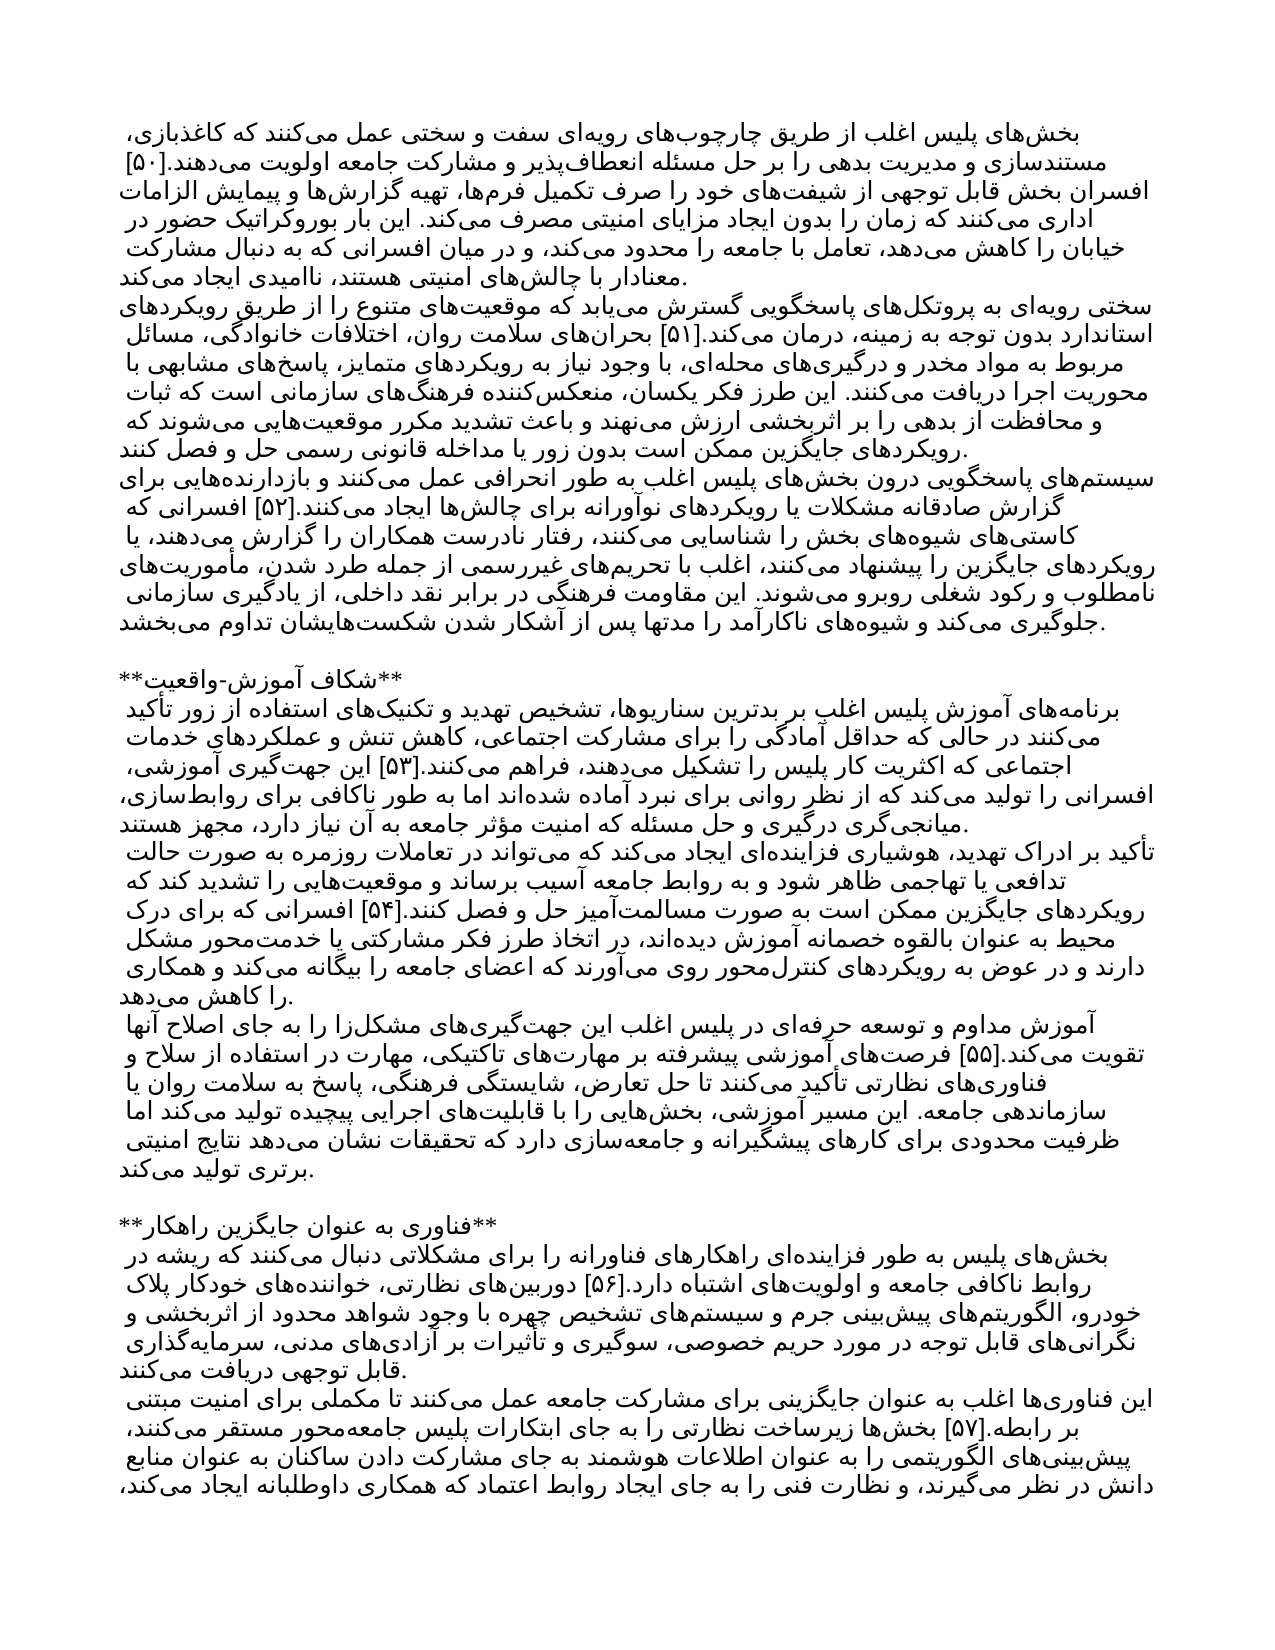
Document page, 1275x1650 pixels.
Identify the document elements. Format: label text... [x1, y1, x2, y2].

text بخش‌های پلیس به طور فزاینده‌ای راهکارهای فناورانه را برای مشکلاتی دنبال می‌کنند که ریشه در روابط ناکافی جامعه و اولویت‌های اشتباه دارد.[۵۶] دوربین‌های نظارتی، خواننده‌های خودکار پلاک خودرو، الگوریتم‌های پیش‌بینی جرم و سیستم‌های تشخیص چهره با وجود شواهد محدود از اثربخشی و نگرانی‌های قابل توجه در مورد حریم خصوصی، سوگیری و تأثیرات بر آزادی‌های مدنی، سرمایه‌گذاری قابل توجهی دریافت می‌کنند. [118, 1240, 1157, 1384]
text سیستم‌های پاسخگویی درون بخش‌های پلیس اغلب به طور انحرافی عمل می‌کنند و بازدارنده‌هایی برای گزارش صادقانه مشکلات یا رویکردهای نوآورانه برای چالش‌ها ایجاد می‌کنند.[۵۲] افسرانی که کاستی‌های شیوه‌های بخش را شناسایی می‌کنند، رفتار نادرست همکاران را گزارش می‌دهند، یا رویکردهای جایگزین را پیشنهاد می‌کنند، اغلب با تحریم‌های غیررسمی از جمله طرد شدن، مأموریت‌های نامطلوب و رکود شغلی روبرو می‌شوند. این مقاومت فرهنگی در برابر نقد داخلی، از یادگیری سازمانی جلوگیری می‌کند و شیوه‌های ناکارآمد را مدتها پس از آشکار شدن شکست‌هایشان تداوم می‌بخشد. [118, 463, 1157, 636]
text تأکید بر ادراک تهدید، هوشیاری فزاینده‌ای ایجاد می‌کند که می‌تواند در تعاملات روزمره به صورت حالت تدافعی یا تهاجمی ظاهر شود و به روابط جامعه آسیب برساند و موقعیت‌هایی را تشدید کند که رویکردهای جایگزین ممکن است به صورت مسالمت‌آمیز حل و فصل کنند.[۵۴] افسرانی که برای درک محیط به عنوان بالقوه خصمانه آموزش دیده‌اند، در اتخاذ طرز فکر مشارکتی یا خدمت‌محور مشکل دارند و در عوض به رویکردهای کنترل‌محور روی می‌آورند که اعضای جامعه را بیگانه می‌کند و همکاری را کاهش می‌دهد. [118, 837, 1157, 1010]
text **شکاف آموزش-واقعیت** [118, 665, 1157, 693]
text سختی رویه‌ای به پروتکل‌های پاسخگویی گسترش می‌یابد که موقعیت‌های متنوع را از طریق رویکردهای استاندارد بدون توجه به زمینه، درمان می‌کند.[۵۱] بحران‌های سلامت روان، اختلافات خانوادگی، مسائل مربوط به مواد مخدر و درگیری‌های محله‌ای، با وجود نیاز به رویکردهای متمایز، پاسخ‌های مشابهی با محوریت اجرا دریافت می‌کنند. این طرز فکر یکسان، منعکس‌کننده فرهنگ‌های سازمانی است که ثبات و محافظت از بدهی را بر اثربخشی ارزش می‌نهند و باعث تشدید مکرر موقعیت‌هایی می‌شوند که رویکردهای جایگزین ممکن است بدون زور یا مداخله قانونی رسمی حل و فصل کنند. [118, 291, 1157, 463]
text آموزش مداوم و توسعه حرفه‌ای در پلیس اغلب این جهت‌گیری‌های مشکل‌زا را به جای اصلاح آنها تقویت می‌کند.[۵۵] فرصت‌های آموزشی پیشرفته بر مهارت‌های تاکتیکی، مهارت در استفاده از سلاح و فناوری‌های نظارتی تأکید می‌کنند تا حل تعارض، شایستگی فرهنگی، پاسخ به سلامت روان یا سازماندهی جامعه. این مسیر آموزشی، بخش‌هایی را با قابلیت‌های اجرایی پیچیده تولید می‌کند اما ظرفیت محدودی برای کارهای پیشگیرانه و جامعه‌سازی دارد که تحقیقات نشان می‌دهد نتایج امنیتی برتری تولید می‌کند. [118, 1010, 1157, 1183]
text این فناوری‌ها اغلب به عنوان جایگزینی برای مشارکت جامعه عمل می‌کنند تا مکملی برای امنیت مبتنی بر رابطه.[۵۷] بخش‌ها زیرساخت نظارتی را به جای ابتکارات پلیس جامعه‌محور مستقر می‌کنند، پیش‌بینی‌های الگوریتمی را به عنوان اطلاعات هوشمند به جای مشارکت دادن ساکنان به عنوان منابع دانش در نظر می‌گیرند، و نظارت فنی را به جای ایجاد روابط اعتماد که همکاری داوطلبانه ایجاد می‌کند، دنبال می‌کنند. نتیجه نظارت پیشرفته بدون بهبود امنیتی متناظر است، زیرا فناوری نمی‌تواند جایگزین اعتماد و همکاری جامعه شود که امنیت مؤثر به آن نیاز دارد. [118, 1384, 1157, 1499]
text بخش‌های پلیس اغلب از طریق چارچوب‌های رویه‌ای سفت و سختی عمل می‌کنند که کاغذبازی، مستندسازی و مدیریت بدهی را بر حل مسئله انعطاف‌پذیر و مشارکت جامعه اولویت می‌دهند.[۵۰] افسران بخش قابل توجهی از شیفت‌های خود را صرف تکمیل فرم‌ها، تهیه گزارش‌ها و پیمایش الزامات اداری می‌کنند که زمان را بدون ایجاد مزایای امنیتی مصرف می‌کند. این بار بوروکراتیک حضور در خیابان را کاهش می‌دهد، تعامل با جامعه را محدود می‌کند، و در میان افسرانی که به دنبال مشارکت معنادار با چالش‌های امنیتی هستند، ناامیدی ایجاد می‌کند. [118, 118, 1157, 291]
text **فناوری به عنوان جایگزین راهکار** [118, 1211, 1157, 1240]
text برنامه‌های آموزش پلیس اغلب بر بدترین سناریوها، تشخیص تهدید و تکنیک‌های استفاده از زور تأکید می‌کنند در حالی که حداقل آمادگی را برای مشارکت اجتماعی، کاهش تنش و عملکردهای خدمات اجتماعی که اکثریت کار پلیس را تشکیل می‌دهند، فراهم می‌کنند.[۵۳] این جهت‌گیری آموزشی، افسرانی را تولید می‌کند که از نظر روانی برای نبرد آماده شده‌اند اما به طور ناکافی برای روابط‌سازی، میانجی‌گری درگیری و حل مسئله که امنیت مؤثر جامعه به آن نیاز دارد، مجهز هستند. [118, 693, 1157, 837]
